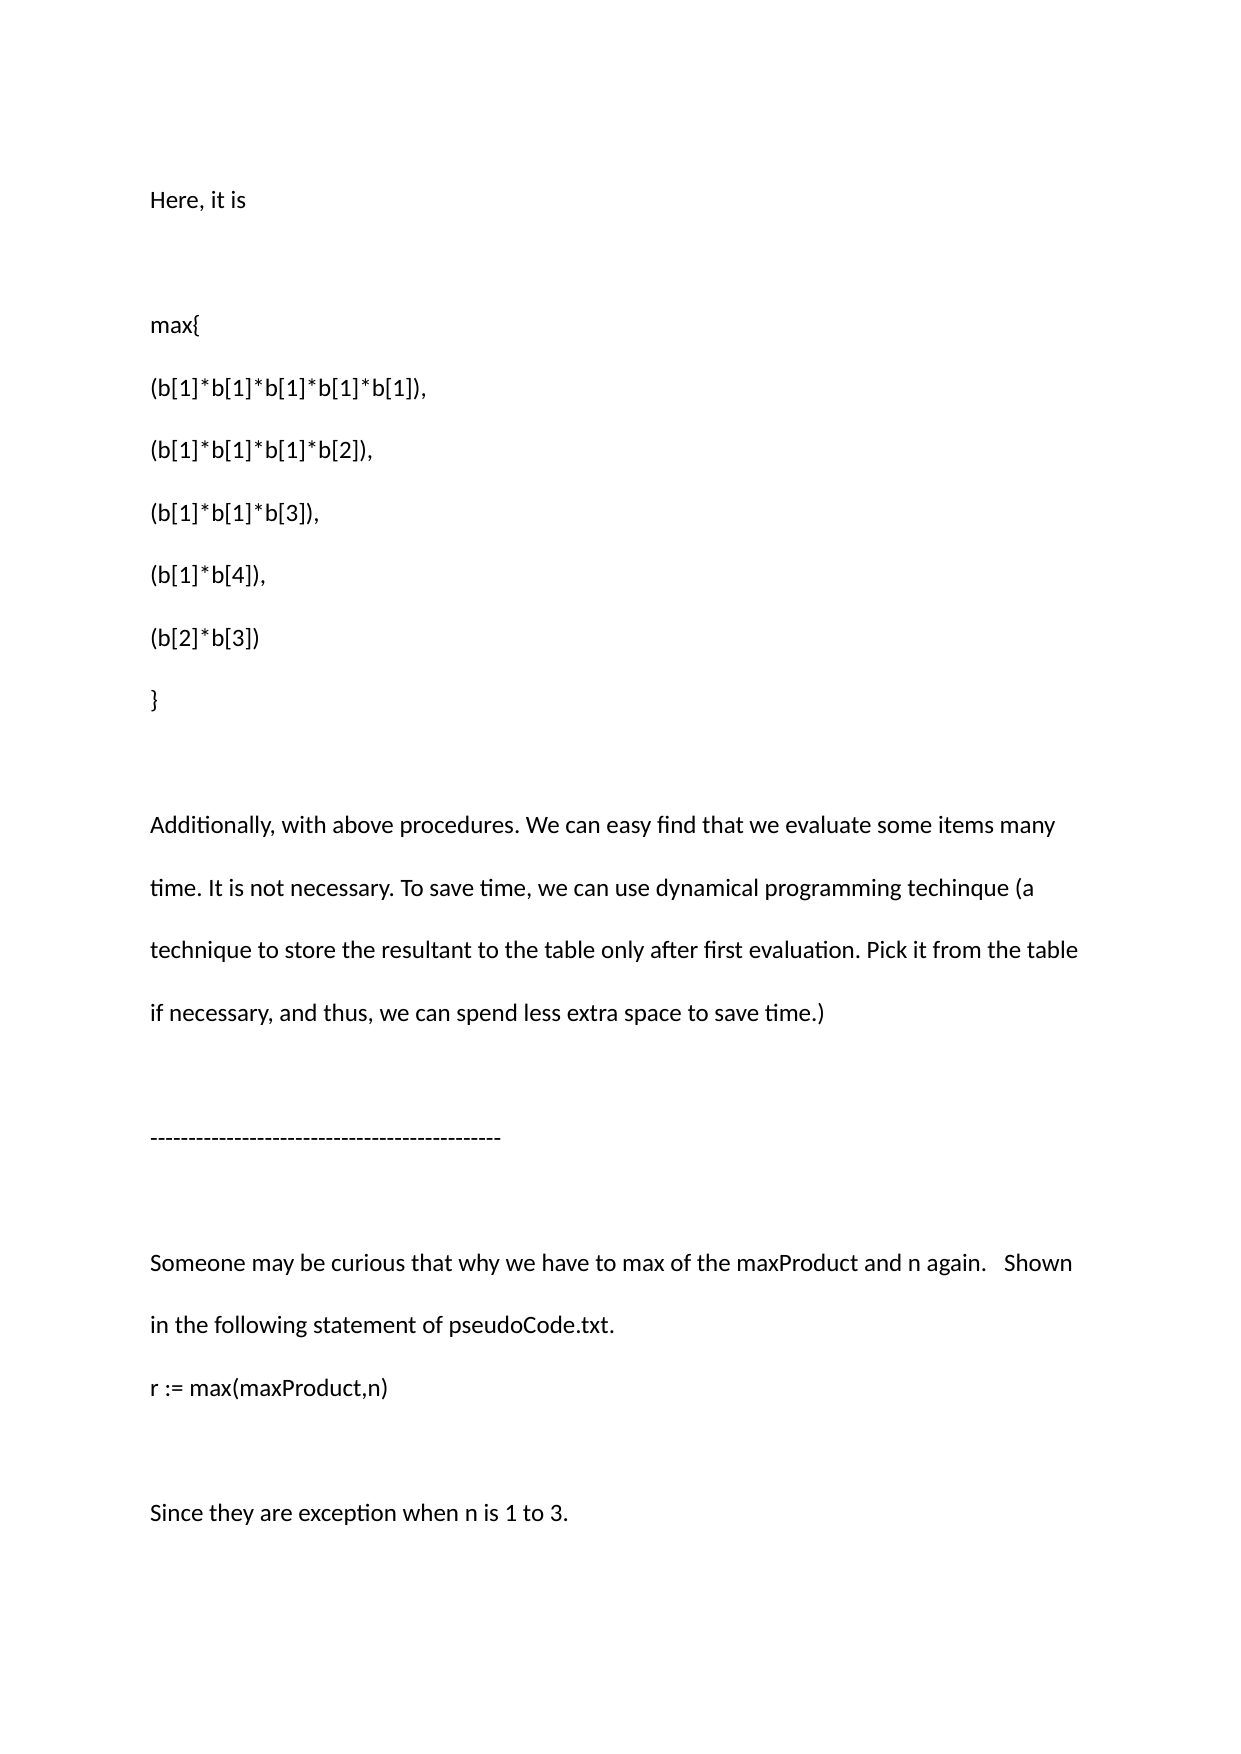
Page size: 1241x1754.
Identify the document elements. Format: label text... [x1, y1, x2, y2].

text Additionally, with above procedures. We can easy find that we evaluate some items many time. It is not necessary. To save time, we can use dynamical programming techinque (a technique to store the resultant to the table only after first evaluation. Pick it from the table if necessary, and thus, we can spend less extra space to save time.) [150, 783, 1090, 1033]
text (b[1]*b[1]*b[3]), [150, 471, 1090, 533]
text (b[1]*b[4]), [150, 533, 1090, 596]
text r := max(maxProduct,n) [150, 1346, 1090, 1408]
text (b[2]*b[3]) [150, 596, 1090, 658]
text max{ [150, 283, 1090, 346]
text Someone may be curious that why we have to max of the maxProduct and n again. Shown in the following statement of pseudoCode.txt. [150, 1221, 1090, 1346]
text Here, it is [150, 158, 1090, 221]
text ---------------------------------------------- [150, 1096, 1090, 1158]
text Since they are exception when n is 1 to 3. [150, 1471, 1090, 1533]
text (b[1]*b[1]*b[1]*b[1]*b[1]), [150, 346, 1090, 408]
text (b[1]*b[1]*b[1]*b[2]), [150, 408, 1090, 471]
text } [150, 658, 1090, 721]
